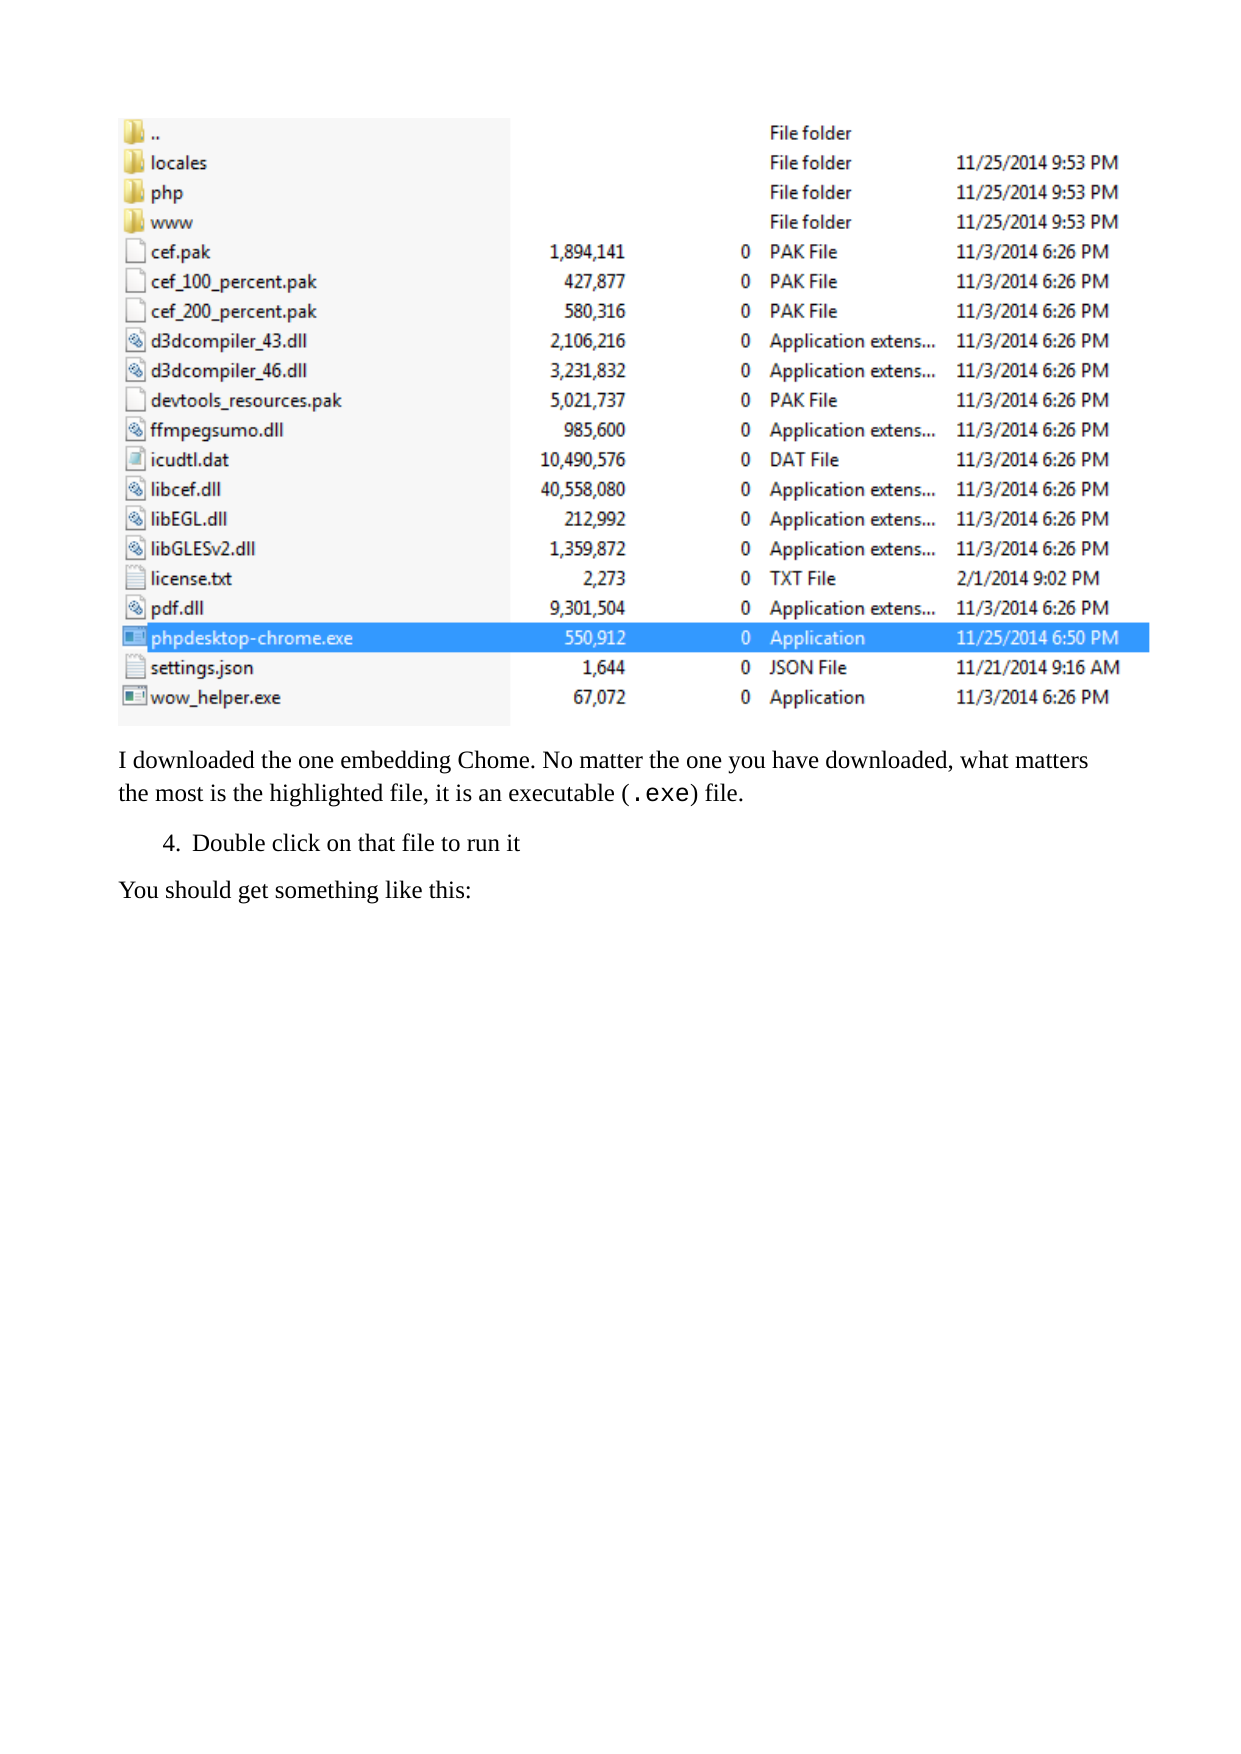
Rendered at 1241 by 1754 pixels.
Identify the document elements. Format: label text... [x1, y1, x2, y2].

text I downloaded the one embedding Chome. No matter the one you have downloaded, what matters the most is the highlighted file, it is an executable (.exe) file. [118, 745, 1122, 809]
list Double click on that file to run it [162, 828, 1122, 857]
text You should get something like this: [118, 875, 1122, 904]
picture [118, 118, 1150, 726]
